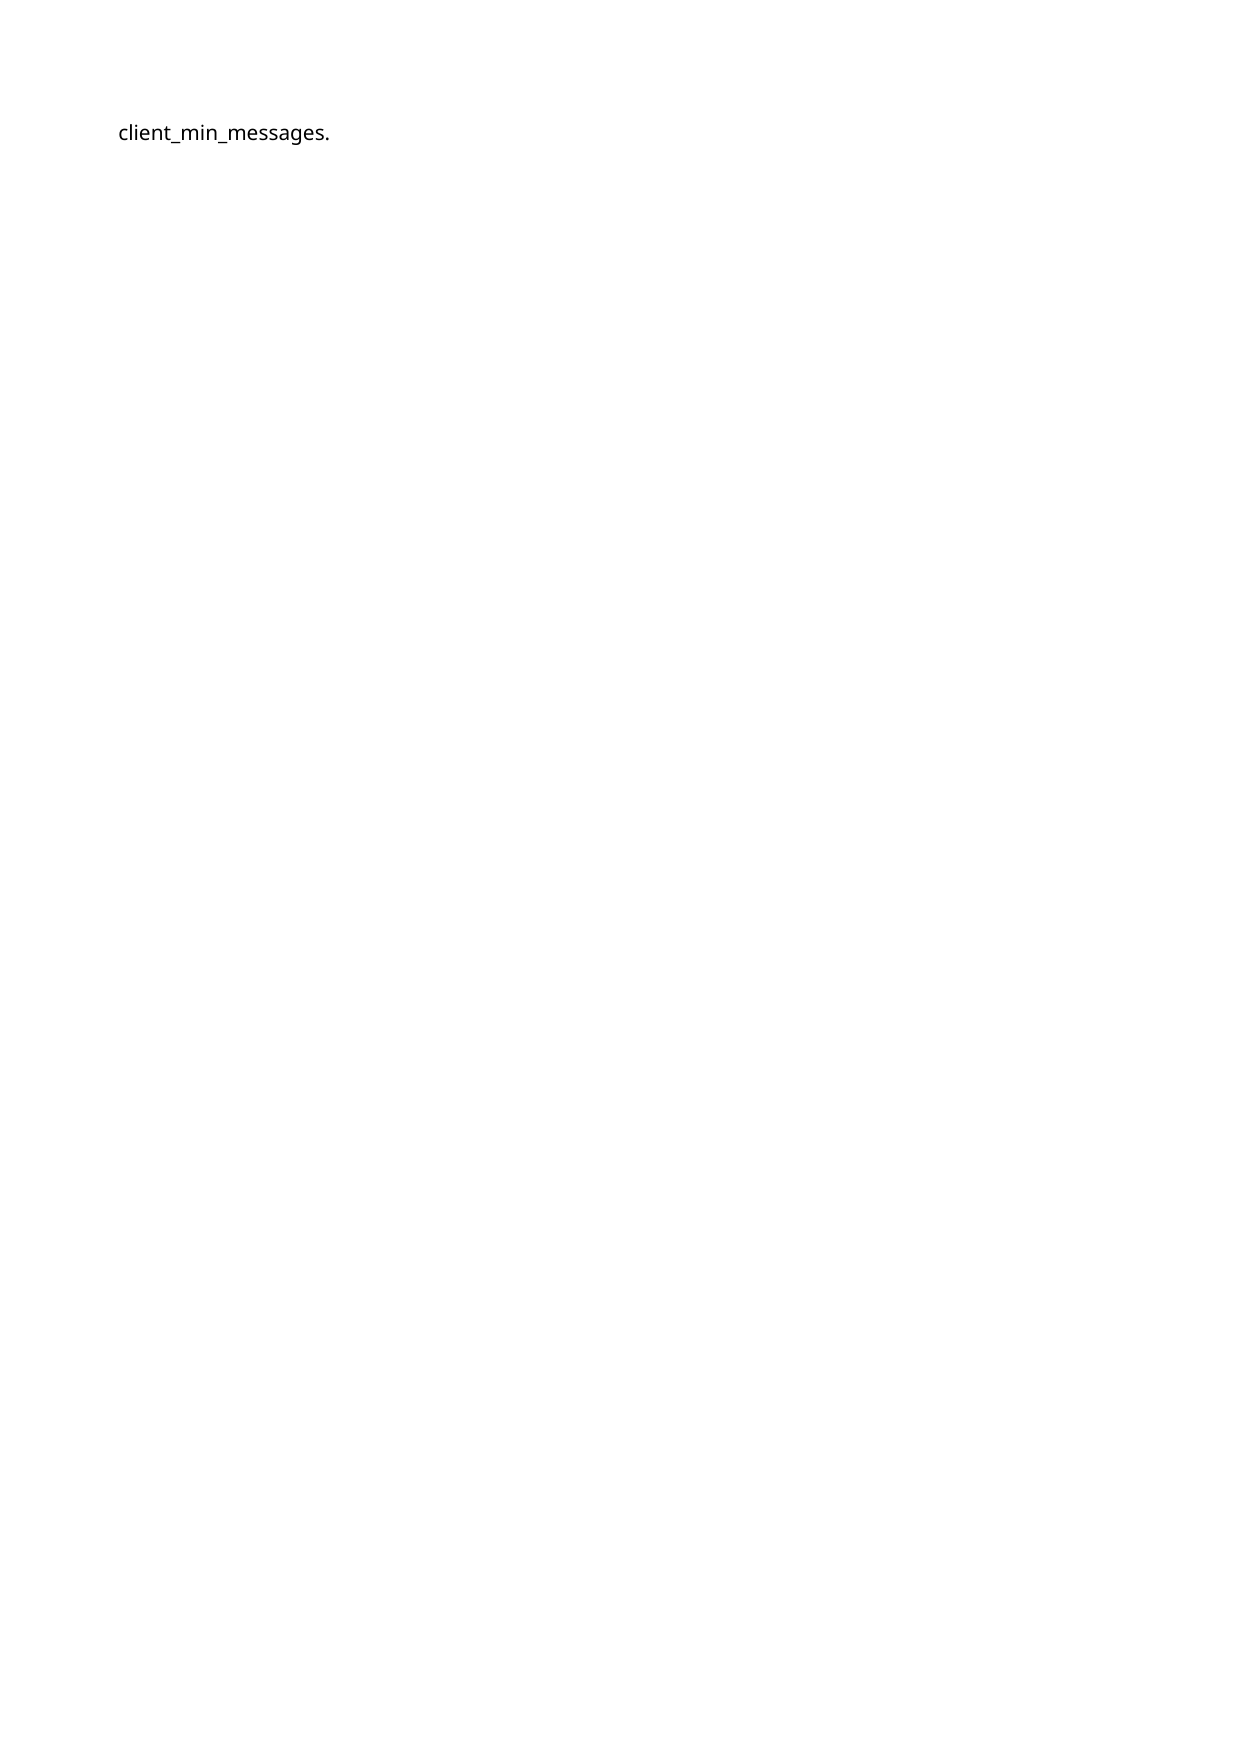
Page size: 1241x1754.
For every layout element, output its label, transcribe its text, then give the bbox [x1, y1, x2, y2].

text client_min_messages. [118, 118, 1122, 147]
